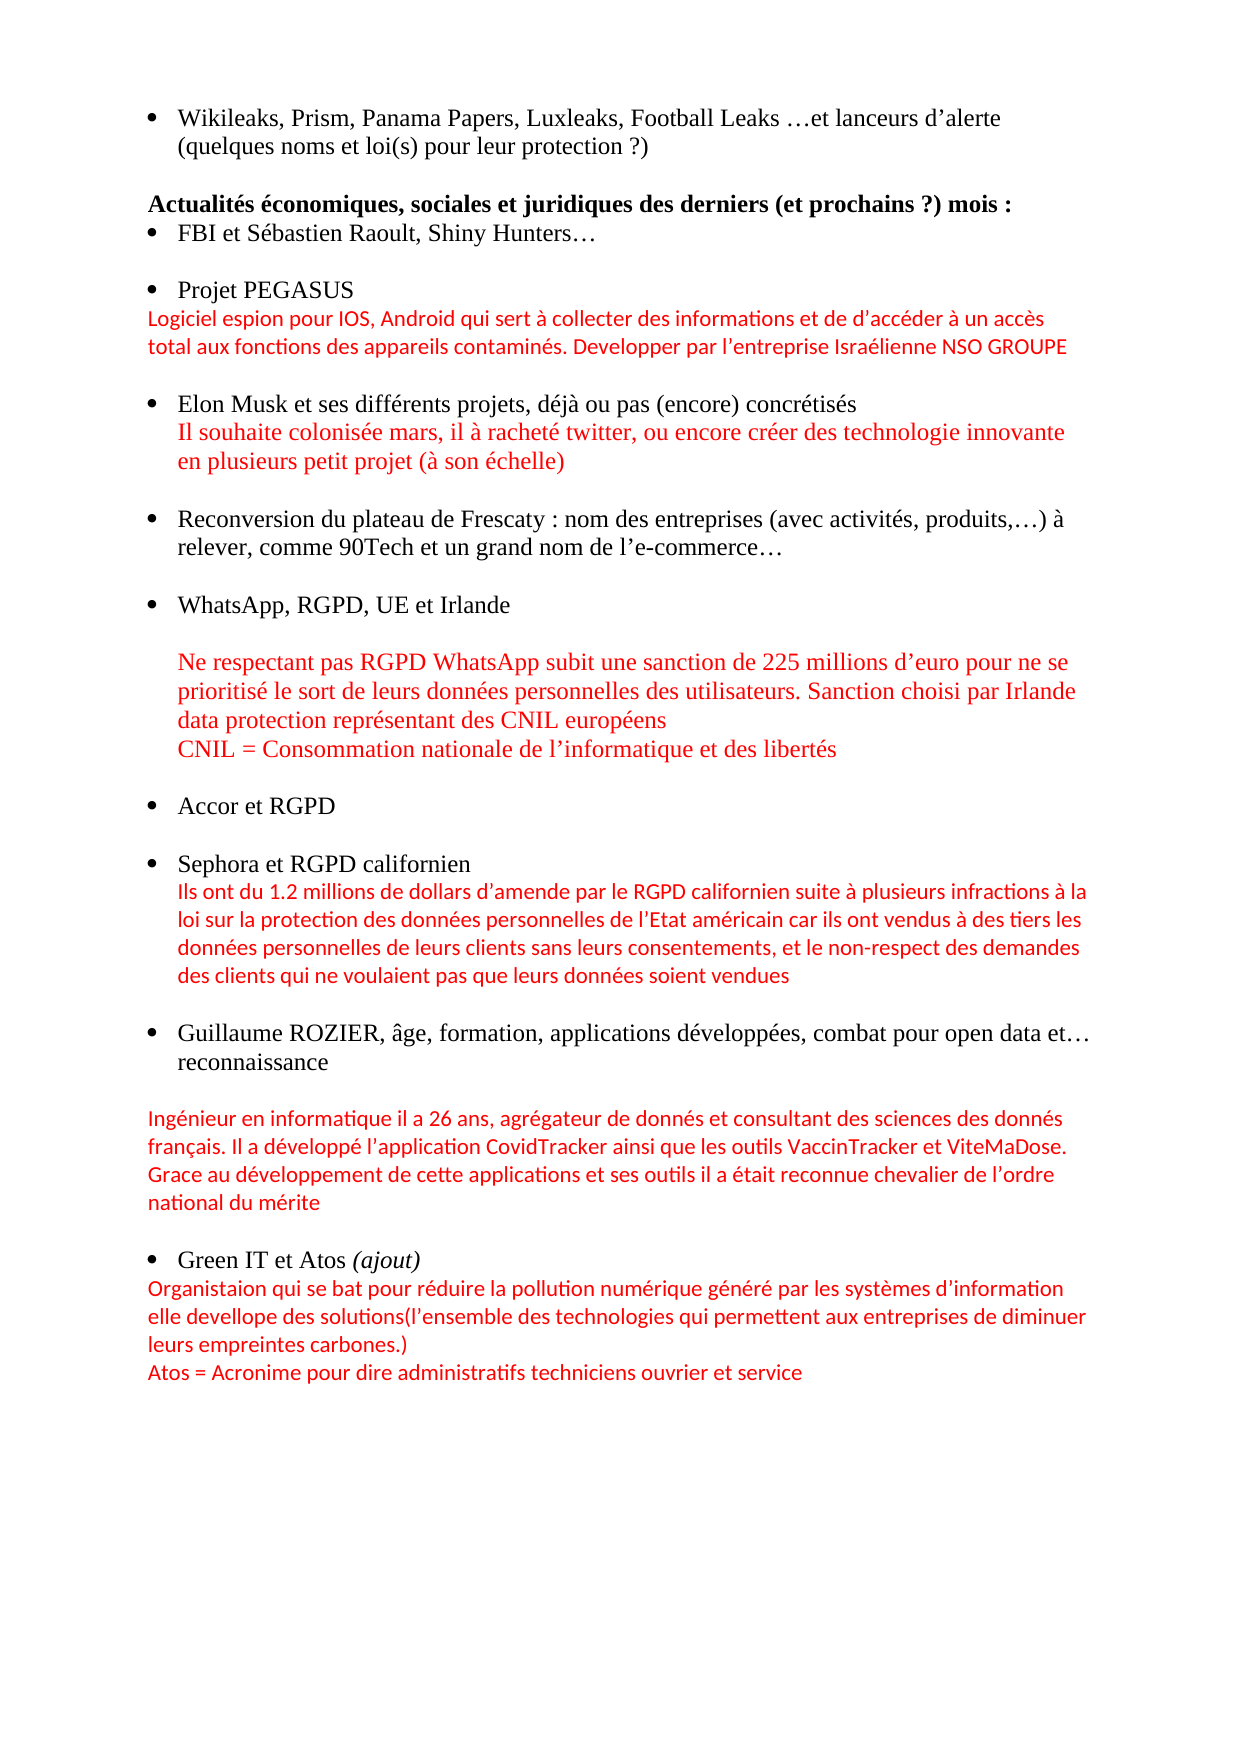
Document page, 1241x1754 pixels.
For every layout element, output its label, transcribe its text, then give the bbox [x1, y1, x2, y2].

list Reconversion du plateau de Frescaty : nom des entreprises (avec activités, produits,…) à relever, comme 90Tech et un grand nom de l’e-commerce… [148, 504, 1093, 561]
list Il souhaite colonisée mars, il à racheté twitter, ou encore créer des technologie innovante en plusieurs petit projet (à son échelle) [177, 417, 1093, 475]
text Actualités économiques, sociales et juridiques des derniers (et prochains ?) mois : [148, 189, 1093, 218]
text Ingénieur en informatique il a 26 ans, agrégateur de donnés et consultant des sciences des donnés français. Il a développé l’application CovidTracker ainsi que les outils VaccinTracker et ViteMaDose. Grace au développement de cette applications et ses outils il a était reconnue chevalier de l’ordre national du mérite [148, 1104, 1093, 1217]
list Accor et RGPD [148, 791, 1093, 820]
list FBI et Sébastien Raoult, Shiny Hunters… [148, 218, 1093, 246]
text Atos = Acronime pour dire administratifs techniciens ouvrier et service [148, 1358, 1093, 1386]
list Wikileaks, Prism, Panama Papers, Luxleaks, Football Leaks …et lanceurs d’alerte (quelques noms et loi(s) pour leur protection ?) [148, 103, 1093, 160]
list Elon Musk et ses différents projets, déjà ou pas (encore) concrétisés [148, 389, 1093, 417]
list CNIL = Consommation nationale de l’informatique et des libertés [177, 734, 1093, 762]
text Organistaion qui se bat pour réduire la pollution numérique généré par les systèmes d’information elle devellope des solutions(l’ensemble des technologies qui permettent aux entreprises de diminuer leurs empreintes carbones.) [148, 1274, 1093, 1358]
text Ils ont du 1.2 millions de dollars d’amende par le RGPD californien suite à plusieurs infractions à la loi sur la protection des données personnelles de l’Etat américain car ils ont vendus à des tiers les données personnelles de leurs clients sans leurs consentements, et le non-respect des demandes des clients qui ne voulaient pas que leurs données soient vendues [177, 877, 1093, 989]
text Logiciel espion pour IOS, Android qui sert à collecter des informations et de d’accéder à un accès total aux fonctions des appareils contaminés. Developper par l’entreprise Israélienne NSO GROUPE [148, 304, 1093, 360]
list Projet PEGASUS [148, 275, 1093, 304]
list Sephora et RGPD californien [148, 849, 1093, 877]
list Ne respectant pas RGPD WhatsApp subit une sanction de 225 millions d’euro pour ne se prioritisé le sort de leurs données personnelles des utilisateurs. Sanction choisi par Irlande data protection représentant des CNIL européens [177, 647, 1093, 734]
list Guillaume ROZIER, âge, formation, applications développées, combat pour open data et…reconnaissance [148, 1018, 1093, 1076]
list WhatsApp, RGPD, UE et Irlande [148, 590, 1093, 619]
list Green IT et Atos (ajout) [148, 1245, 1093, 1274]
